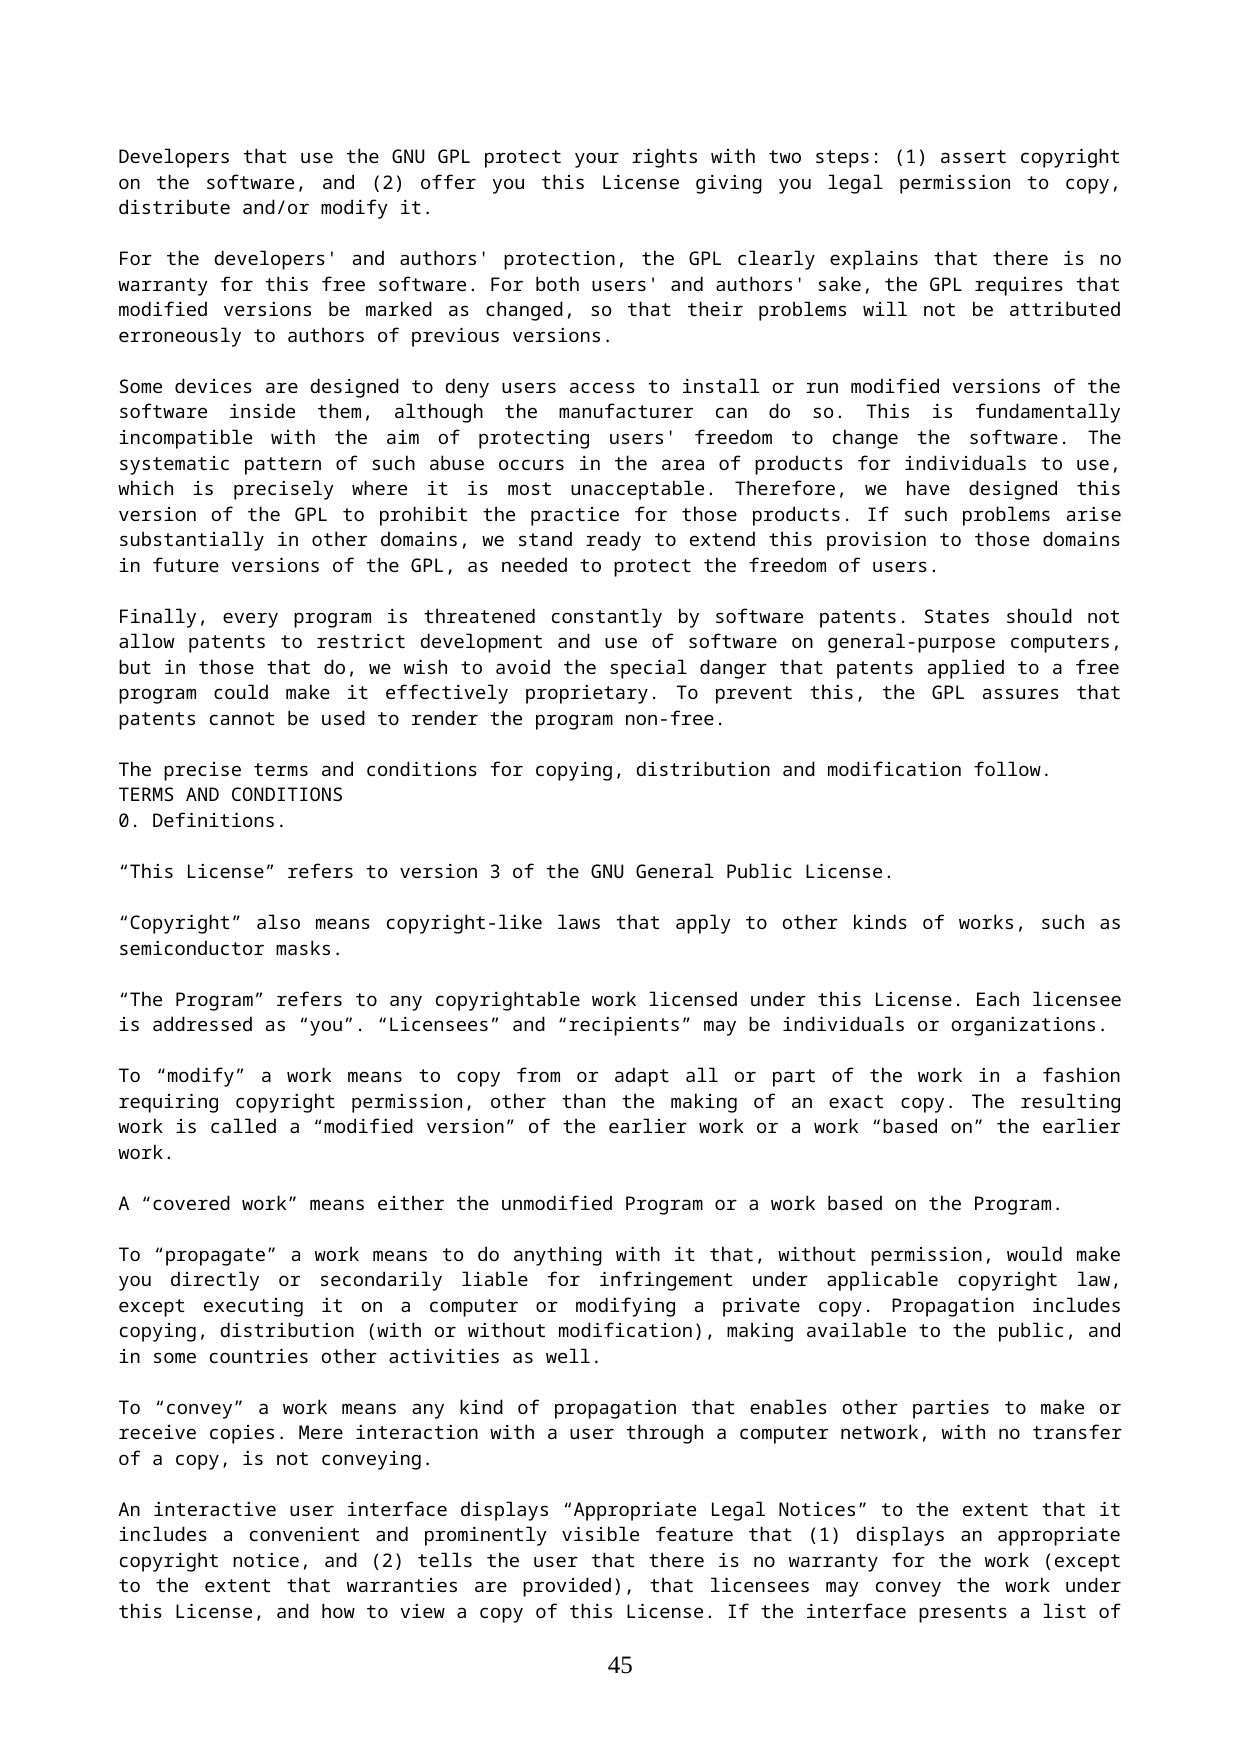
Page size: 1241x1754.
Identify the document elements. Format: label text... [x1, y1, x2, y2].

text “The Program” refers to any copyrightable work licensed under this License. Each licensee is addressed as “you”. “Licensees” and “recipients” may be individuals or organizations. [118, 986, 1122, 1037]
text 0. Definitions. [118, 807, 1122, 833]
text An interactive user interface displays “Appropriate Legal Notices” to the extent that it includes a convenient and prominently visible feature that (1) displays an appropriate copyright notice, and (2) tells the user that there is no warranty for the work (except to the extent that warranties are provided), that licensees may convey the work under this License, and how to view a copy of this License. If the interface presents a list of [118, 1496, 1122, 1624]
text For the developers' and authors' protection, the GPL clearly explains that there is no warranty for this free software. For both users' and authors' sake, the GPL requires that modified versions be marked as changed, so that their problems will not be attributed erroneously to authors of previous versions. [118, 246, 1122, 348]
text Developers that use the GNU GPL protect your rights with two steps: (1) assert copyright on the software, and (2) offer you this License giving you legal permission to copy, distribute and/or modify it. [118, 144, 1122, 220]
text “Copyright” also means copyright-like laws that apply to other kinds of works, such as semiconductor masks. [118, 909, 1122, 960]
text TERMS AND CONDITIONS [118, 782, 1122, 807]
text A “covered work” means either the unmodified Program or a work based on the Program. [118, 1190, 1122, 1216]
text The precise terms and conditions for copying, distribution and modification follow. [118, 756, 1122, 782]
text Finally, every program is threatened constantly by software patents. States should not allow patents to restrict development and use of software on general-purpose computers, but in those that do, we wish to avoid the special danger that patents applied to a free program could make it effectively proprietary. To prevent this, the GPL assures that patents cannot be used to render the program non-free. [118, 603, 1122, 731]
text To “modify” a work means to copy from or adapt all or part of the work in a fashion requiring copyright permission, other than the making of an exact copy. The resulting work is called a “modified version” of the earlier work or a work “based on” the earlier work. [118, 1062, 1122, 1164]
text To “propagate” a work means to do anything with it that, without permission, would make you directly or secondarily liable for infringement under applicable copyright law, except executing it on a computer or modifying a private copy. Propagation includes copying, distribution (with or without modification), making available to the public, and in some countries other activities as well. [118, 1241, 1122, 1369]
text To “convey” a work means any kind of propagation that enables other parties to make or receive copies. Mere interaction with a user through a computer network, with no transfer of a copy, is not conveying. [118, 1394, 1122, 1471]
text Some devices are designed to deny users access to install or run modified versions of the software inside them, although the manufacturer can do so. This is fundamentally incompatible with the aim of protecting users' freedom to change the software. The systematic pattern of such abuse occurs in the area of products for individuals to use, which is precisely where it is most unacceptable. Therefore, we have designed this version of the GPL to prohibit the practice for those products. If such problems arise substantially in other domains, we stand ready to extend this provision to those domains in future versions of the GPL, as needed to protect the freedom of users. [118, 373, 1122, 577]
text “This License” refers to version 3 of the GNU General Public License. [118, 858, 1122, 884]
